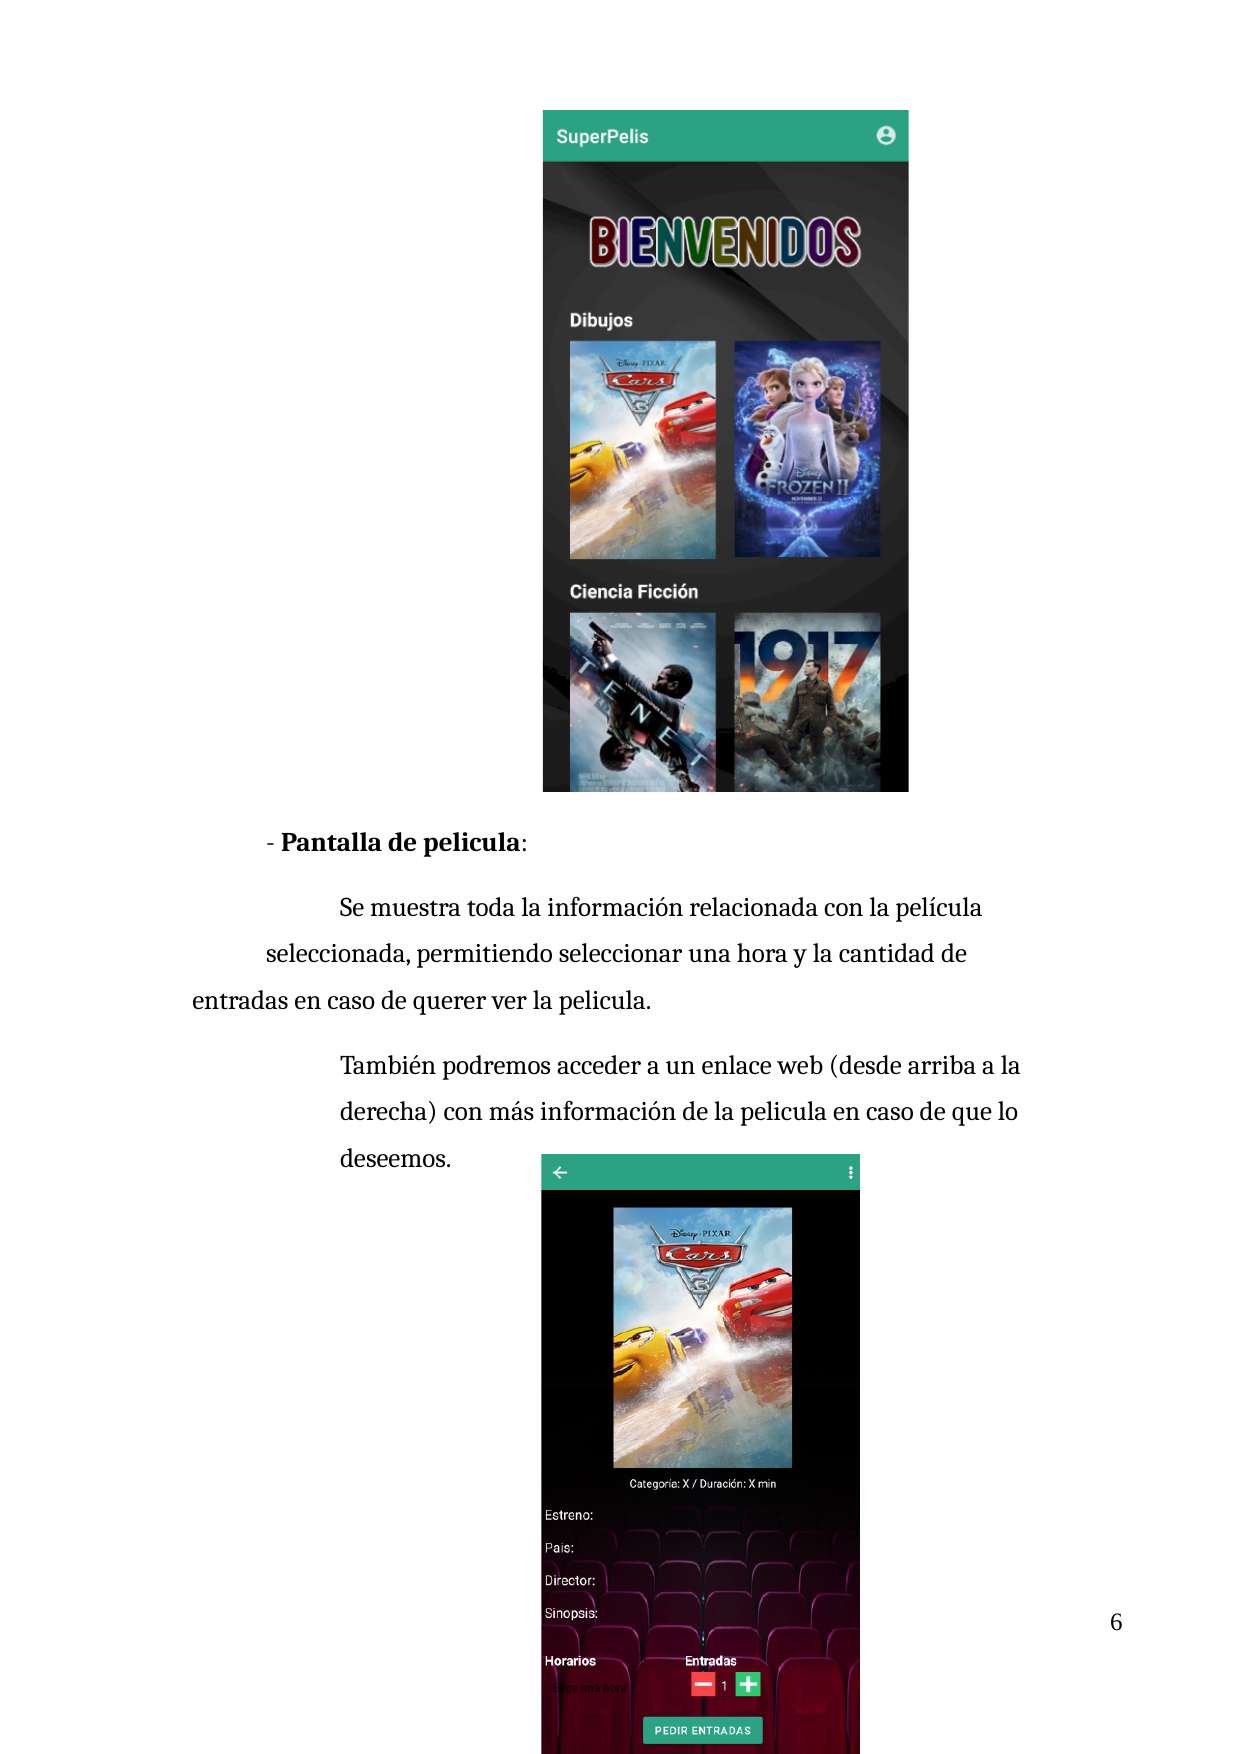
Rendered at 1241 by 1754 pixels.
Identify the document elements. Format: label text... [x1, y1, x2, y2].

text Se muestra toda la información relacionada con la película seleccionada, permitiendo seleccionar una hora y la cantidad de entradas en caso de querer ver la pelicula. [117, 892, 1122, 1016]
text También podremos acceder a un enlace web (desde arriba a la derecha) con más información de la pelicula en caso de que lo deseemos. [117, 1050, 1122, 1174]
picture [541, 1154, 860, 1754]
text - Pantalla de pelicula: [117, 827, 1122, 858]
picture [542, 110, 909, 792]
